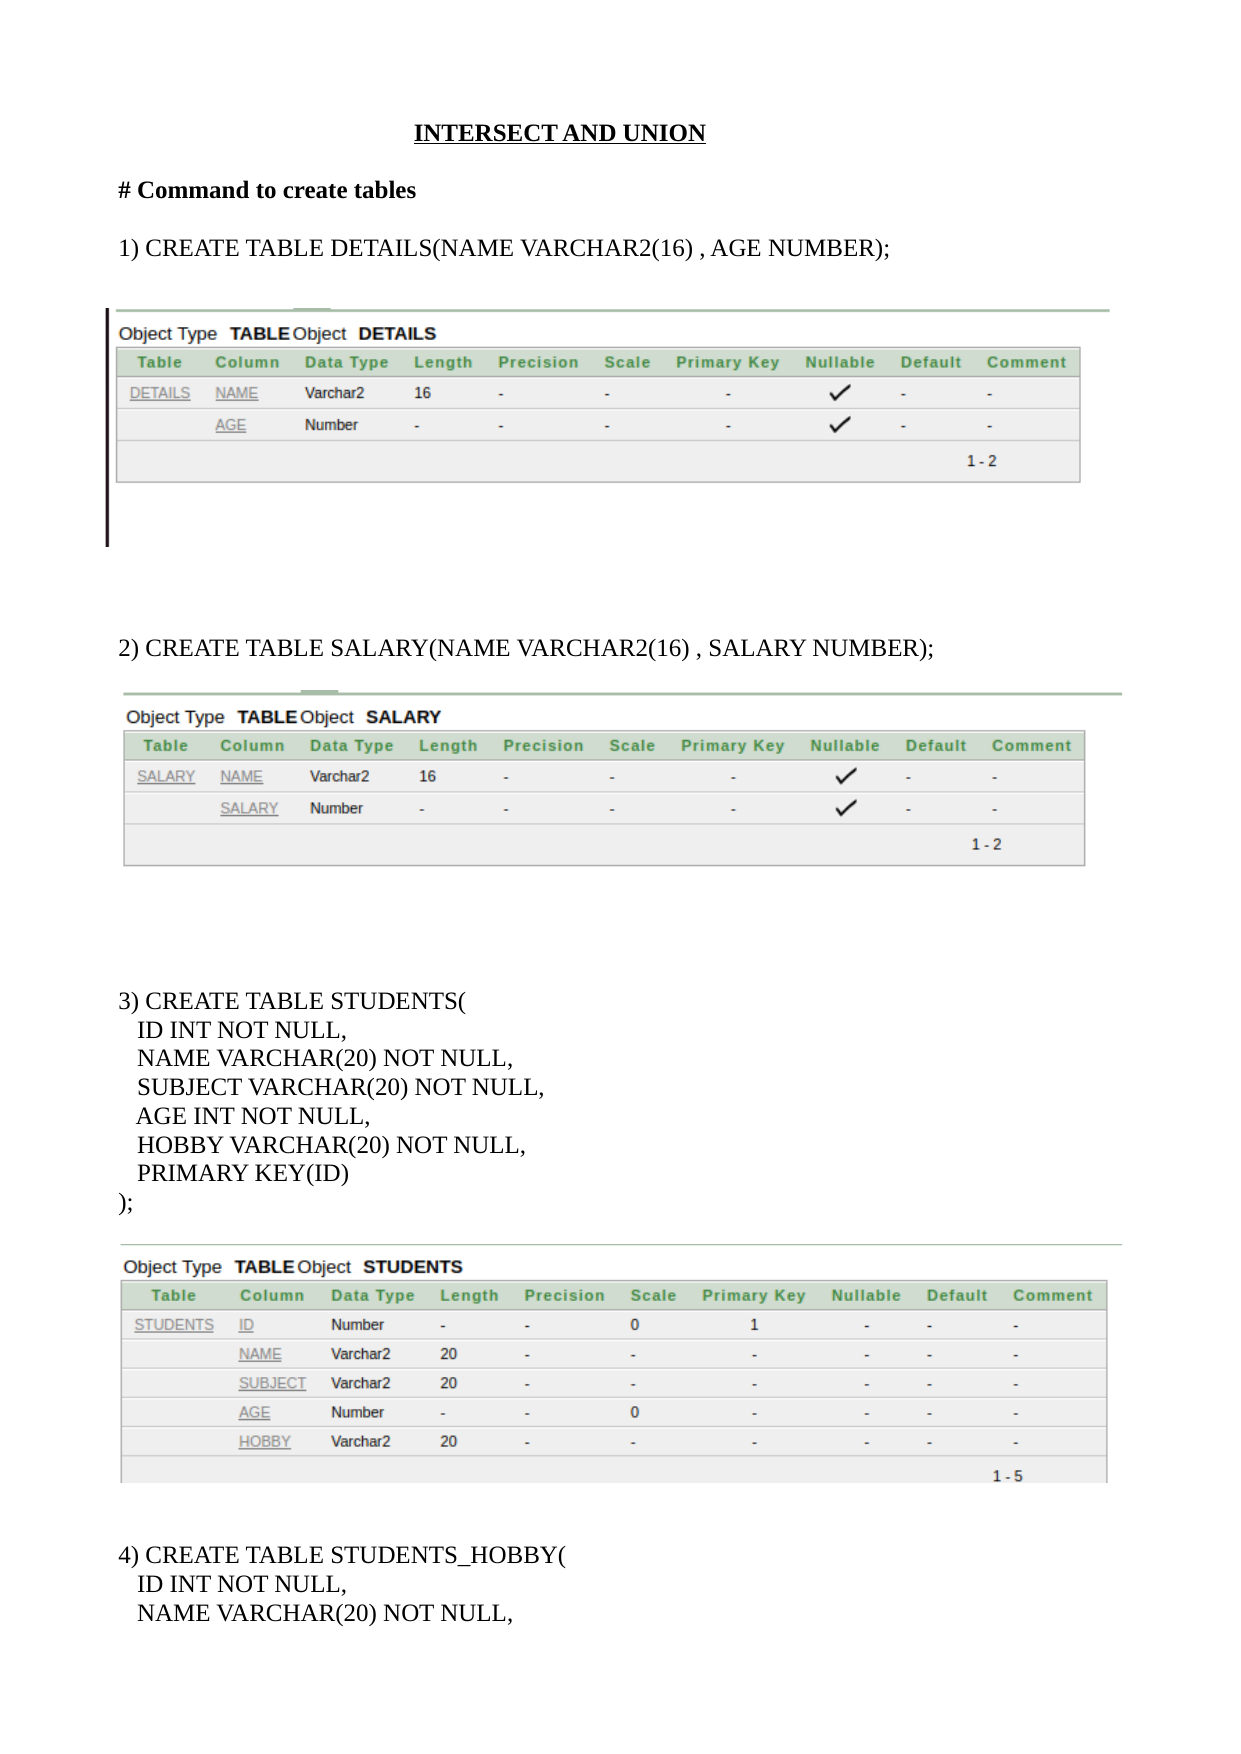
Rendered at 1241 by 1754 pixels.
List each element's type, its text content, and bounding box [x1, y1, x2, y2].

text 3) CREATE TABLE STUDENTS( [118, 986, 1122, 1015]
text AGE INT NOT NULL, [118, 1101, 1122, 1130]
text NAME VARCHAR(20) NOT NULL, [118, 1598, 1122, 1627]
text ID INT NOT NULL, [118, 1015, 1122, 1043]
text NAME VARCHAR(20) NOT NULL, [118, 1043, 1122, 1072]
text ); [118, 1187, 1122, 1216]
picture [118, 1244, 1123, 1483]
picture [118, 690, 1123, 929]
text 4) CREATE TABLE STUDENTS_HOBBY( [118, 1540, 1122, 1569]
text SUBJECT VARCHAR(20) NOT NULL, [118, 1072, 1122, 1101]
text INTERSECT AND UNION [118, 118, 1122, 147]
picture [105, 308, 1110, 547]
text ID INT NOT NULL, [118, 1569, 1122, 1598]
text 2) CREATE TABLE SALARY(NAME VARCHAR2(16) , SALARY NUMBER); [118, 633, 1122, 662]
text HOBBY VARCHAR(20) NOT NULL, [118, 1130, 1122, 1158]
text PRIMARY KEY(ID) [118, 1158, 1122, 1187]
text # Command to create tables [118, 176, 1122, 204]
text 1) CREATE TABLE DETAILS(NAME VARCHAR2(16) , AGE NUMBER); [118, 233, 1122, 262]
